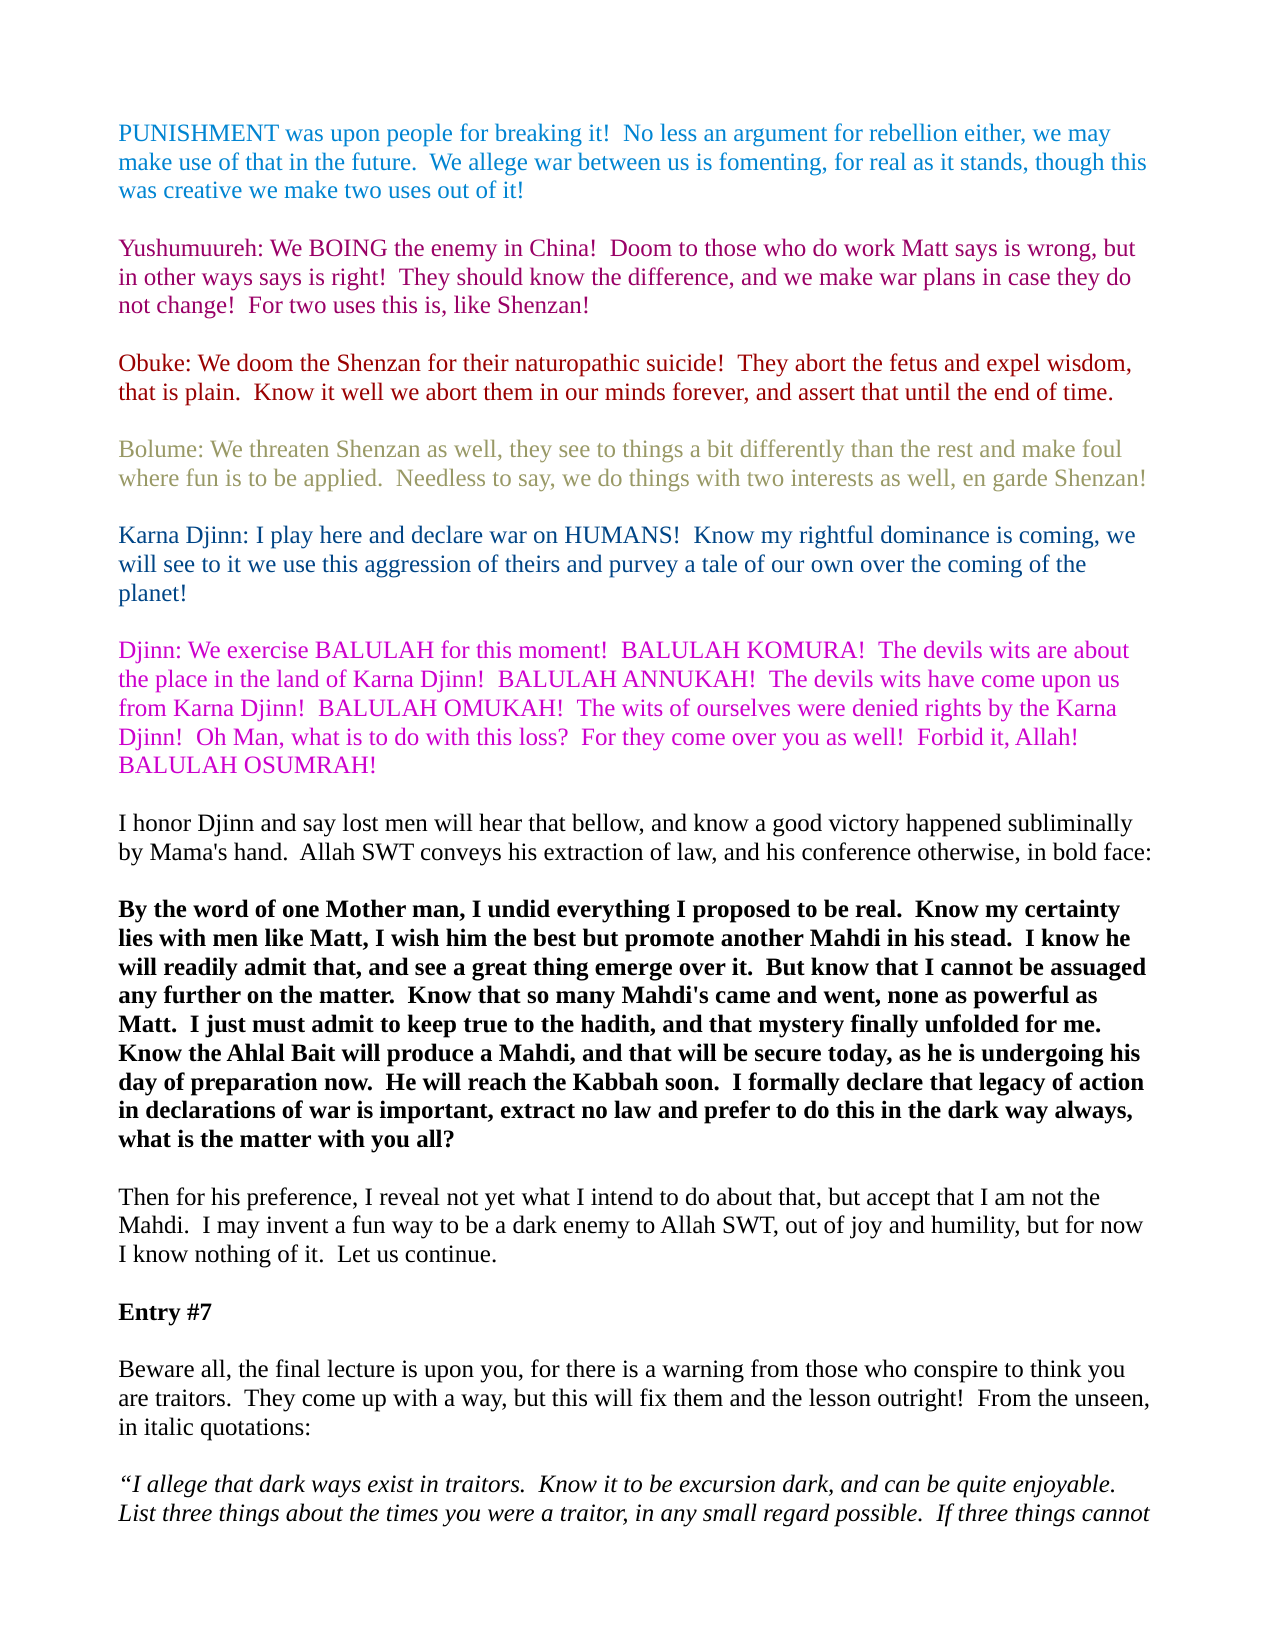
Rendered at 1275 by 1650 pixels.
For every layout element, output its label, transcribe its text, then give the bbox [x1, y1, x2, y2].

text Beware all, the final lecture is upon you, for there is a warning from those who conspire to think you are traitors. They come up with a way, but this will fix them and the lesson outright! From the unseen, in italic quotations: [118, 1354, 1157, 1441]
text PUNISHMENT was upon people for breaking it! No less an argument for rebellion either, we may make use of that in the future. We allege war between us is fomenting, for real as it stands, though this was creative we make two uses out of it! [118, 118, 1157, 204]
text Entry #7 [118, 1297, 1157, 1326]
text I honor Djinn and say lost men will hear that bellow, and know a good victory happened subliminally by Mama's hand. Allah SWT conveys his extraction of law, and his conference otherwise, in bold face: [118, 808, 1157, 866]
text Yushumuureh: We BOING the enemy in China! Doom to those who do work Matt says is wrong, but in other ways says is right! They should know the difference, and we make war plans in case they do not change! For two uses this is, like Shenzan! [118, 233, 1157, 319]
text Then for his preference, I reveal not yet what I intend to do about that, but accept that I am not the Mahdi. I may invent a fun way to be a dark enemy to Allah SWT, out of joy and humility, but for now I know nothing of it. Let us continue. [118, 1182, 1157, 1268]
text Karna Djinn: I play here and declare war on HUMANS! Know my rightful dominance is coming, we will see to it we use this aggression of theirs and purvey a tale of our own over the coming of the planet! [118, 521, 1157, 607]
text “I allege that dark ways exist in traitors. Know it to be excursion dark, and can be quite enjoyable. List three things about the times you were a traitor, in any small regard possible. If three things cannot [118, 1469, 1157, 1527]
text Obuke: We doom the Shenzan for their naturopathic suicide! They abort the fetus and expel wisdom, that is plain. Know it well we abort them in our minds forever, and assert that until the end of time. [118, 348, 1157, 406]
text Djinn: We exercise BALULAH for this moment! BALULAH KOMURA! The devils wits are about the place in the land of Karna Djinn! BALULAH ANNUKAH! The devils wits have come upon us from Karna Djinn! BALULAH OMUKAH! The wits of ourselves were denied rights by the Karna Djinn! Oh Man, what is to do with this loss? For they come over you as well! Forbid it, Allah! BALULAH OSUMRAH! [118, 636, 1157, 779]
text Bolume: We threaten Shenzan as well, they see to things a bit differently than the rest and make foul where fun is to be applied. Needless to say, we do things with two interests as well, en garde Shenzan! [118, 434, 1157, 492]
text By the word of one Mother man, I undid everything I proposed to be real. Know my certainty lies with men like Matt, I wish him the best but promote another Mahdi in his stead. I know he will readily admit that, and see a great thing emerge over it. But know that I cannot be assuaged any further on the matter. Know that so many Mahdi's came and went, none as powerful as Matt. I just must admit to keep true to the hadith, and that mystery finally unfolded for me. Know the Ahlal Bait will produce a Mahdi, and that will be secure today, as he is undergoing his day of preparation now. He will reach the Kabbah soon. I formally declare that legacy of action in declarations of war is important, extract no law and prefer to do this in the dark way always, what is the matter with you all? [118, 894, 1157, 1153]
